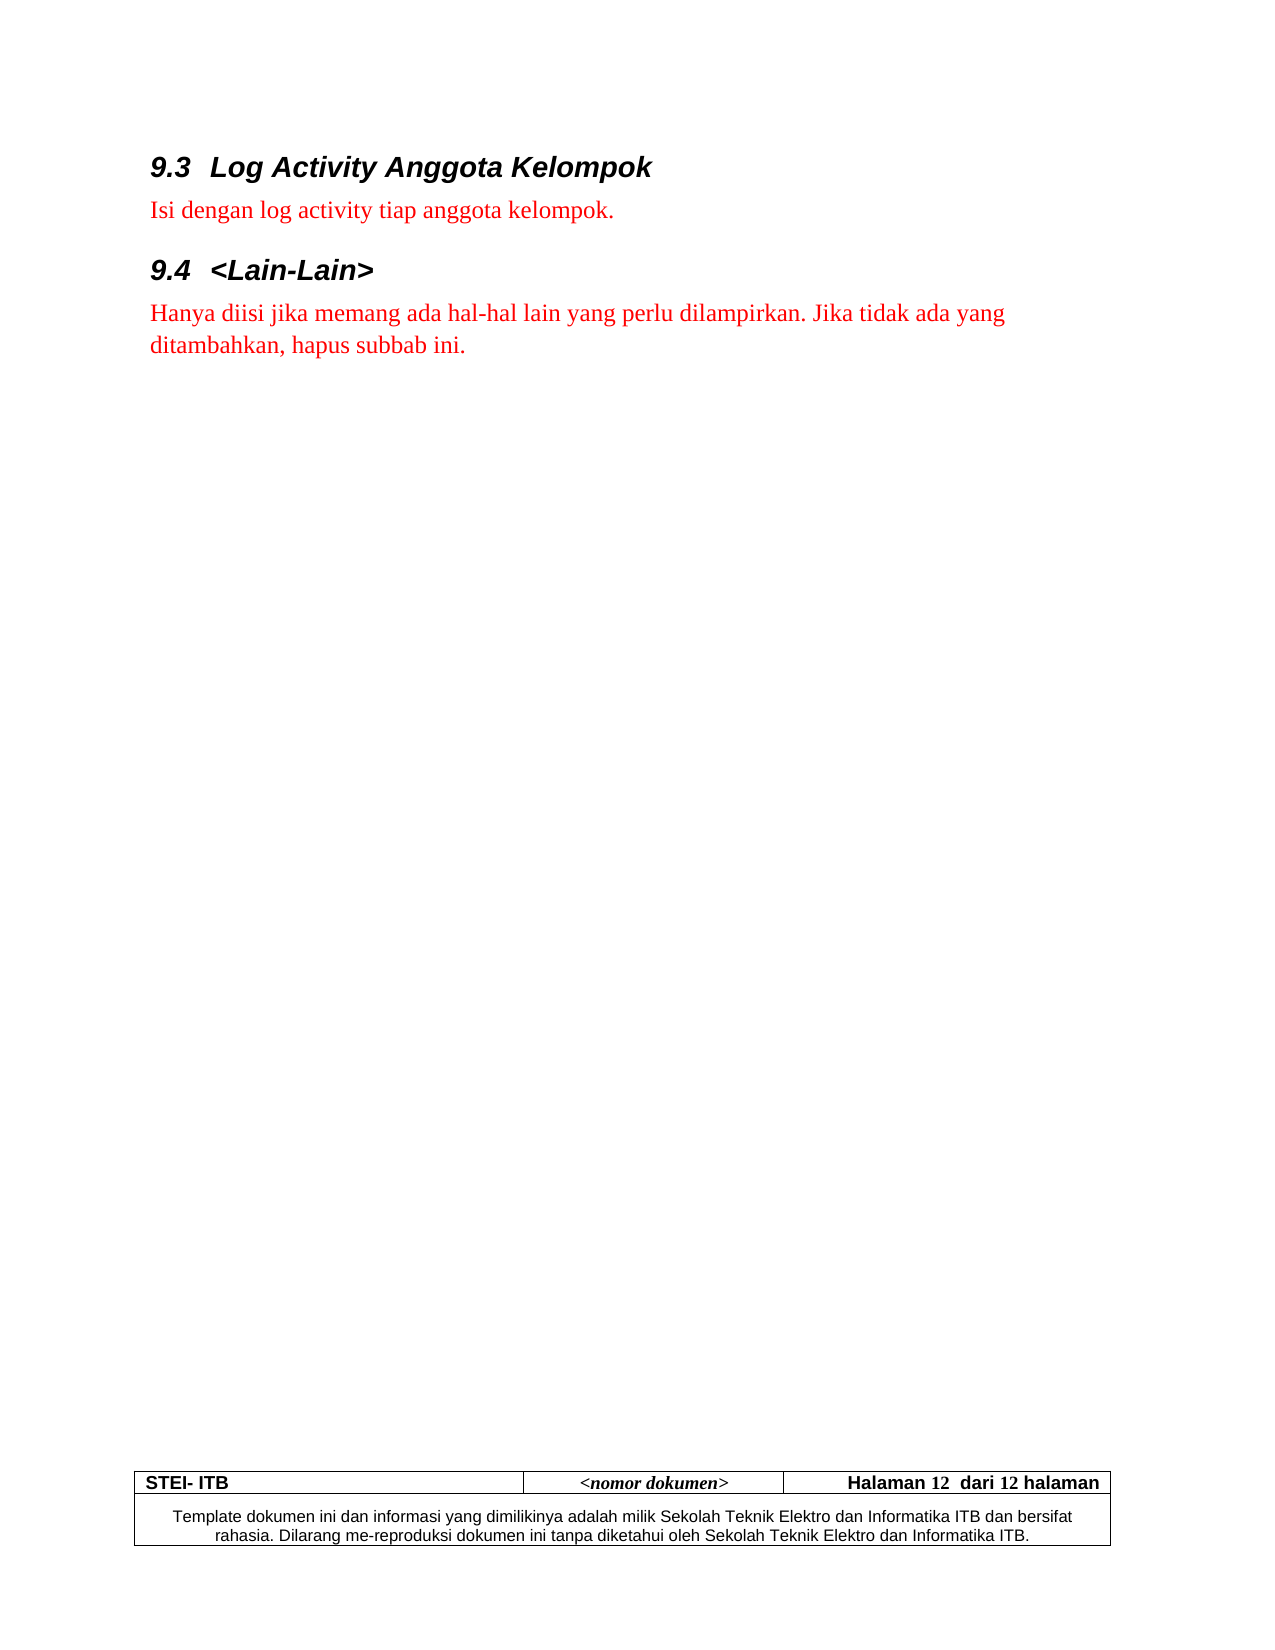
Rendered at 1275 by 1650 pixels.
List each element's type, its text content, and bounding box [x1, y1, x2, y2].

subtitle <Lain-Lain> [150, 253, 1125, 286]
text Hanya diisi jika memang ada hal-hal lain yang perlu dilampirkan. Jika tidak ada yang ditambahkan, hapus subbab ini. [150, 298, 1125, 359]
subtitle Log Activity Anggota Kelompok [150, 150, 1125, 183]
text Isi dengan log activity tiap anggota kelompok. [150, 195, 1125, 223]
